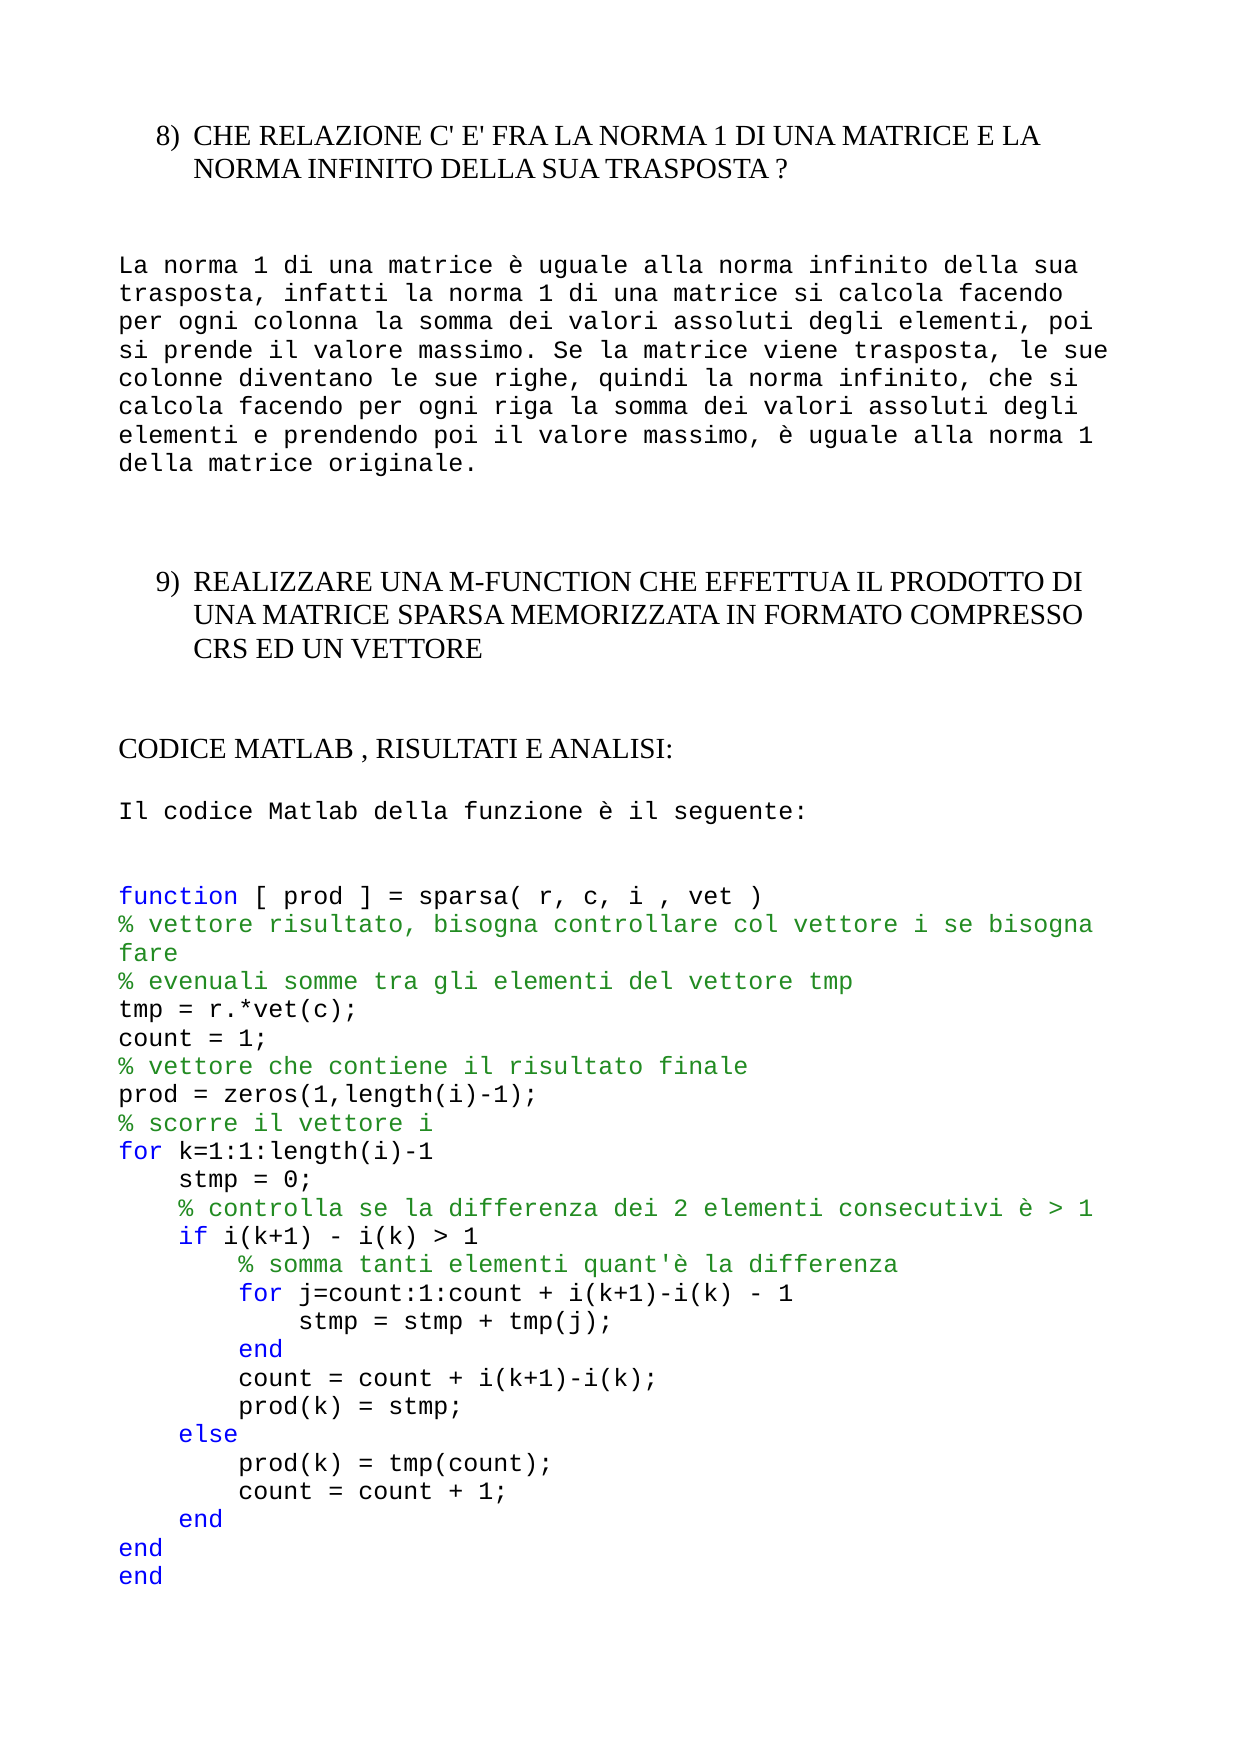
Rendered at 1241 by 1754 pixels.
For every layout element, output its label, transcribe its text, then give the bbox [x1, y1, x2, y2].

text count = count + i(k+1)-i(k); [118, 1365, 1122, 1394]
list REALIZZARE UNA M-FUNCTION CHE EFFETTUA IL PRODOTTO DI UNA MATRICE SPARSA MEMORIZZATA IN FORMATO COMPRESSO CRS ED UN VETTORE [156, 564, 1122, 664]
text tmp = r.*vet(c); [118, 997, 1122, 1025]
text for j=count:1:count + i(k+1)-i(k) - 1 [118, 1280, 1122, 1309]
text CODICE MATLAB , RISULTATI E ANALISI: [118, 732, 1122, 765]
text end [118, 1564, 1122, 1592]
text % vettore risultato, bisogna controllare col vettore i se bisogna fare [118, 912, 1122, 969]
text stmp = 0; [118, 1167, 1122, 1195]
text count = count + 1; [118, 1479, 1122, 1507]
text if i(k+1) - i(k) > 1 [118, 1224, 1122, 1252]
text % controlla se la differenza dei 2 elementi consecutivi è > 1 [118, 1195, 1122, 1224]
text % scorre il vettore i [118, 1110, 1122, 1139]
text end [118, 1535, 1122, 1564]
text La norma 1 di una matrice è uguale alla norma infinito della sua trasposta, infatti la norma 1 di una matrice si calcola facendo per ogni colonna la somma dei valori assoluti degli elementi, poi si prende il valore massimo. Se la matrice viene trasposta, le sue colonne diventano le sue righe, quindi la norma infinito, che si calcola facendo per ogni riga la somma dei valori assoluti degli elementi e prendendo poi il valore massimo, è uguale alla norma 1 della matrice originale. [118, 252, 1122, 479]
text % evenuali somme tra gli elementi del vettore tmp [118, 969, 1122, 997]
text count = 1; [118, 1025, 1122, 1054]
text % vettore che contiene il risultato finale [118, 1054, 1122, 1082]
text prod(k) = tmp(count); [118, 1450, 1122, 1479]
text prod = zeros(1,length(i)-1); [118, 1082, 1122, 1110]
text stmp = stmp + tmp(j); [118, 1309, 1122, 1337]
text end [118, 1507, 1122, 1535]
text else [118, 1422, 1122, 1450]
text prod(k) = stmp; [118, 1394, 1122, 1422]
text Il codice Matlab della funzione è il seguente: [118, 799, 1122, 827]
list CHE RELAZIONE C' E' FRA LA NORMA 1 DI UNA MATRICE E LA NORMA INFINITO DELLA SUA TRASPOSTA ? [156, 118, 1122, 185]
text function [ prod ] = sparsa( r, c, i , vet ) [118, 884, 1122, 912]
text end [118, 1337, 1122, 1365]
text % somma tanti elementi quant'è la differenza [118, 1252, 1122, 1280]
text for k=1:1:length(i)-1 [118, 1139, 1122, 1167]
